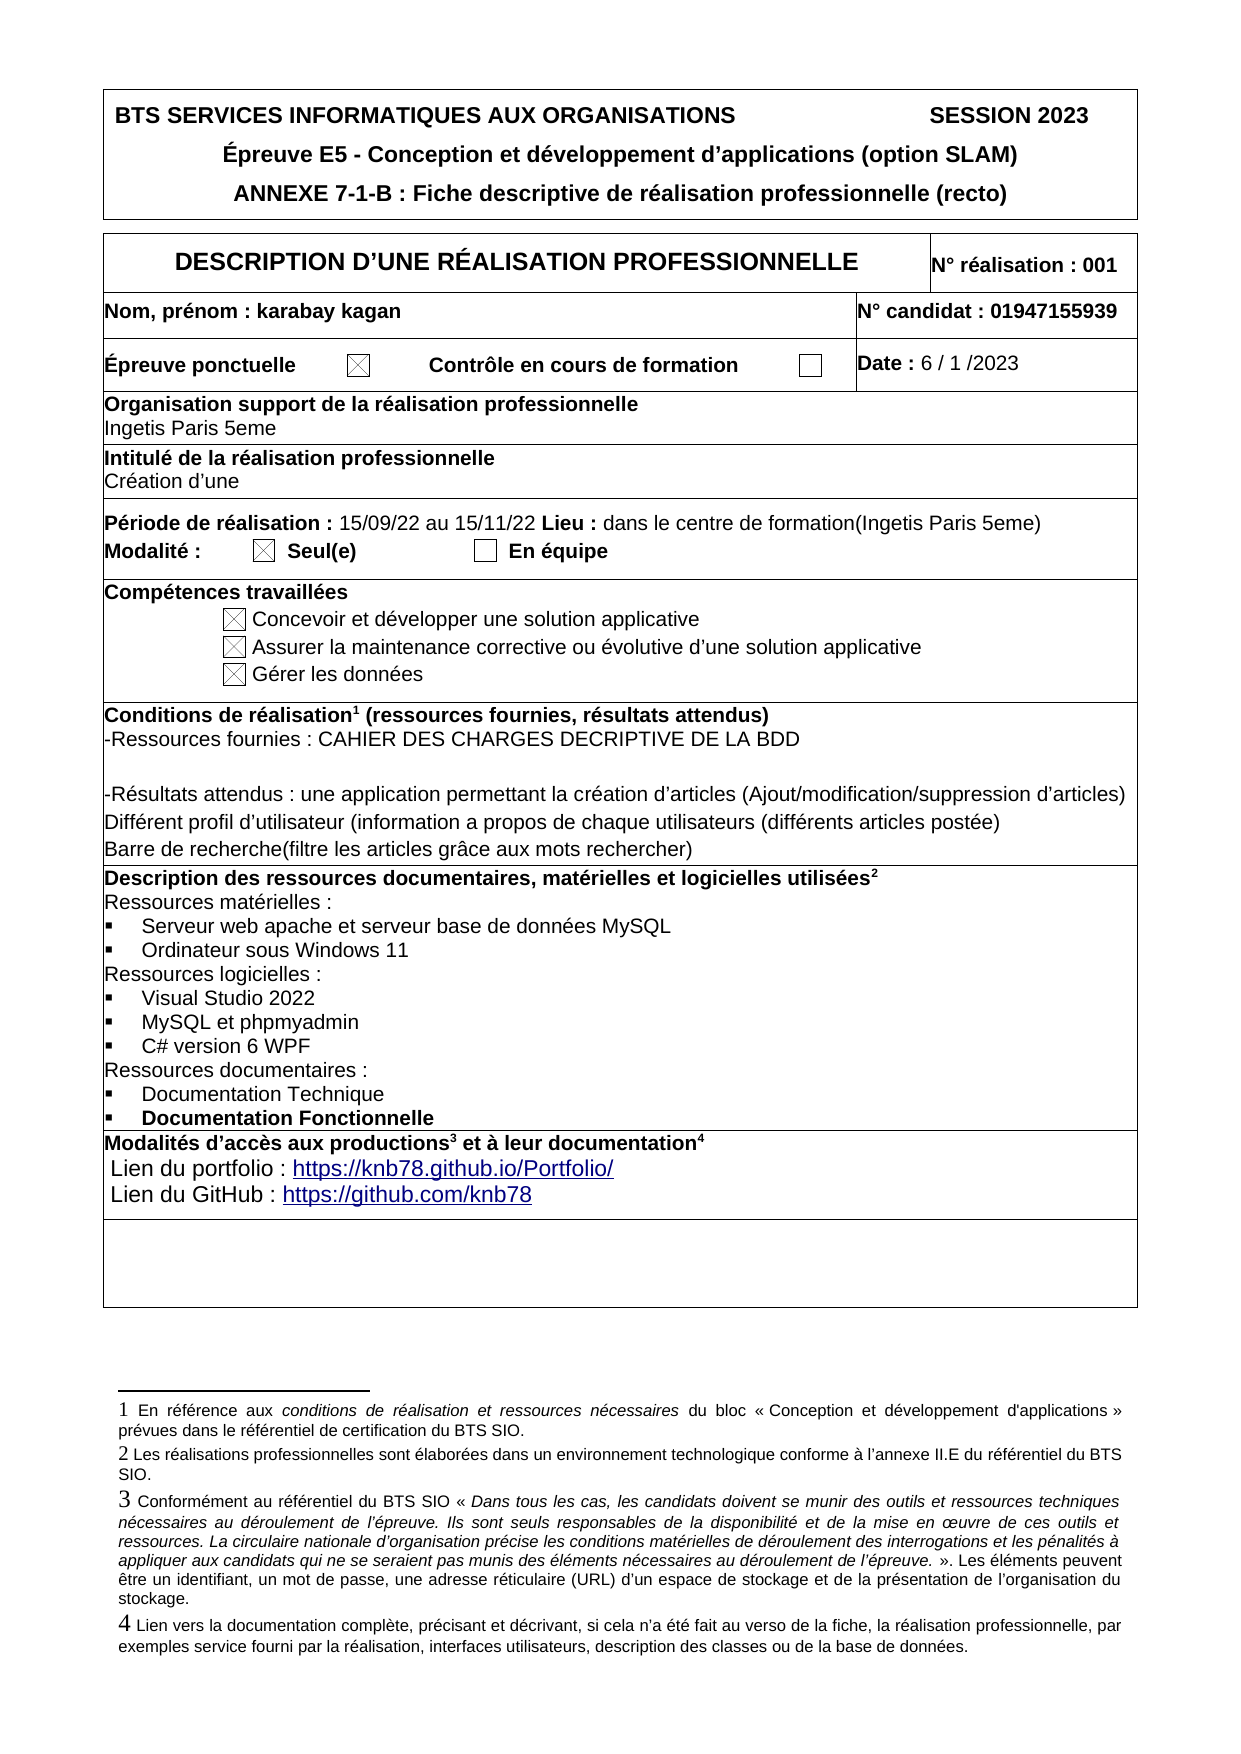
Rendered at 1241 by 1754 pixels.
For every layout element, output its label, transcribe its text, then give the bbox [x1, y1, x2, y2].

table_cell [104, 1220, 1137, 1307]
table_header BTS Services informatiques aux organisations SESSION 2023 Épreuve E5 - Conception et développement d’applications (option SLAM) ANNEXE 7-1-B : Fiche descriptive de réalisation professionnelle (recto) [104, 90, 1137, 219]
table_cell Période de réalisation : 15/09/22 au 15/11/22 Lieu : dans le centre de formation(Ingetis Paris 5eme) Modalité : Seul(e) En équipe [104, 499, 1137, 578]
table_cell Date : 6 / 1 /2023 [857, 339, 1137, 391]
table_header DESCRIPTION D’UNE RÉALISATION PROFESSIONNELLE [104, 234, 930, 292]
table_header N° réalisation : 001 [931, 234, 1137, 292]
table_cell Contrôle en cours de formation [428, 339, 856, 391]
table_cell Nom, prénom : karabay kagan [104, 293, 856, 338]
table_cell Modalités d’accès aux productions et à leur documentation Lien du portfolio : https://knb78.github.io/Portfolio/ Lien du GitHub : https://github.com/knb78 [104, 1131, 1137, 1218]
table_cell Épreuve ponctuelle [104, 339, 428, 391]
table_cell Conditions de réalisation (ressources fournies, résultats attendus) -Ressources fournies : CAHIER DES CHARGES DECRIPTIVE DE LA BDD -Résultats attendus : une application permettant la création d’articles (Ajout/modification/suppression d’articles) Différent profil d’utilisateur (information a propos de chaque utilisateurs (différents articles postée) Barre de recherche(filtre les articles grâce aux mots rechercher) [104, 703, 1137, 864]
table_cell Compétences travaillées Concevoir et développer une solution applicative Assurer la maintenance corrective ou évolutive d’une solution applicative Gérer les données [104, 580, 1137, 702]
table_cell Intitulé de la réalisation professionnelle Création d’une [104, 445, 1137, 497]
table_cell N° candidat : 01947155939 [857, 293, 1137, 338]
table_cell Description des ressources documentaires, matérielles et logicielles utilisées Ressources matérielles : Serveur web apache et serveur base de données MySQL Ordinateur sous Windows 11 Ressources logicielles : Visual Studio 2022 MySQL et phpmyadmin C# version 6 WPF Ressources documentaires : Documentation Technique Documentation Fonctionnelle [104, 866, 1137, 1130]
table_cell Organisation support de la réalisation professionnelle Ingetis Paris 5eme [104, 392, 1137, 444]
